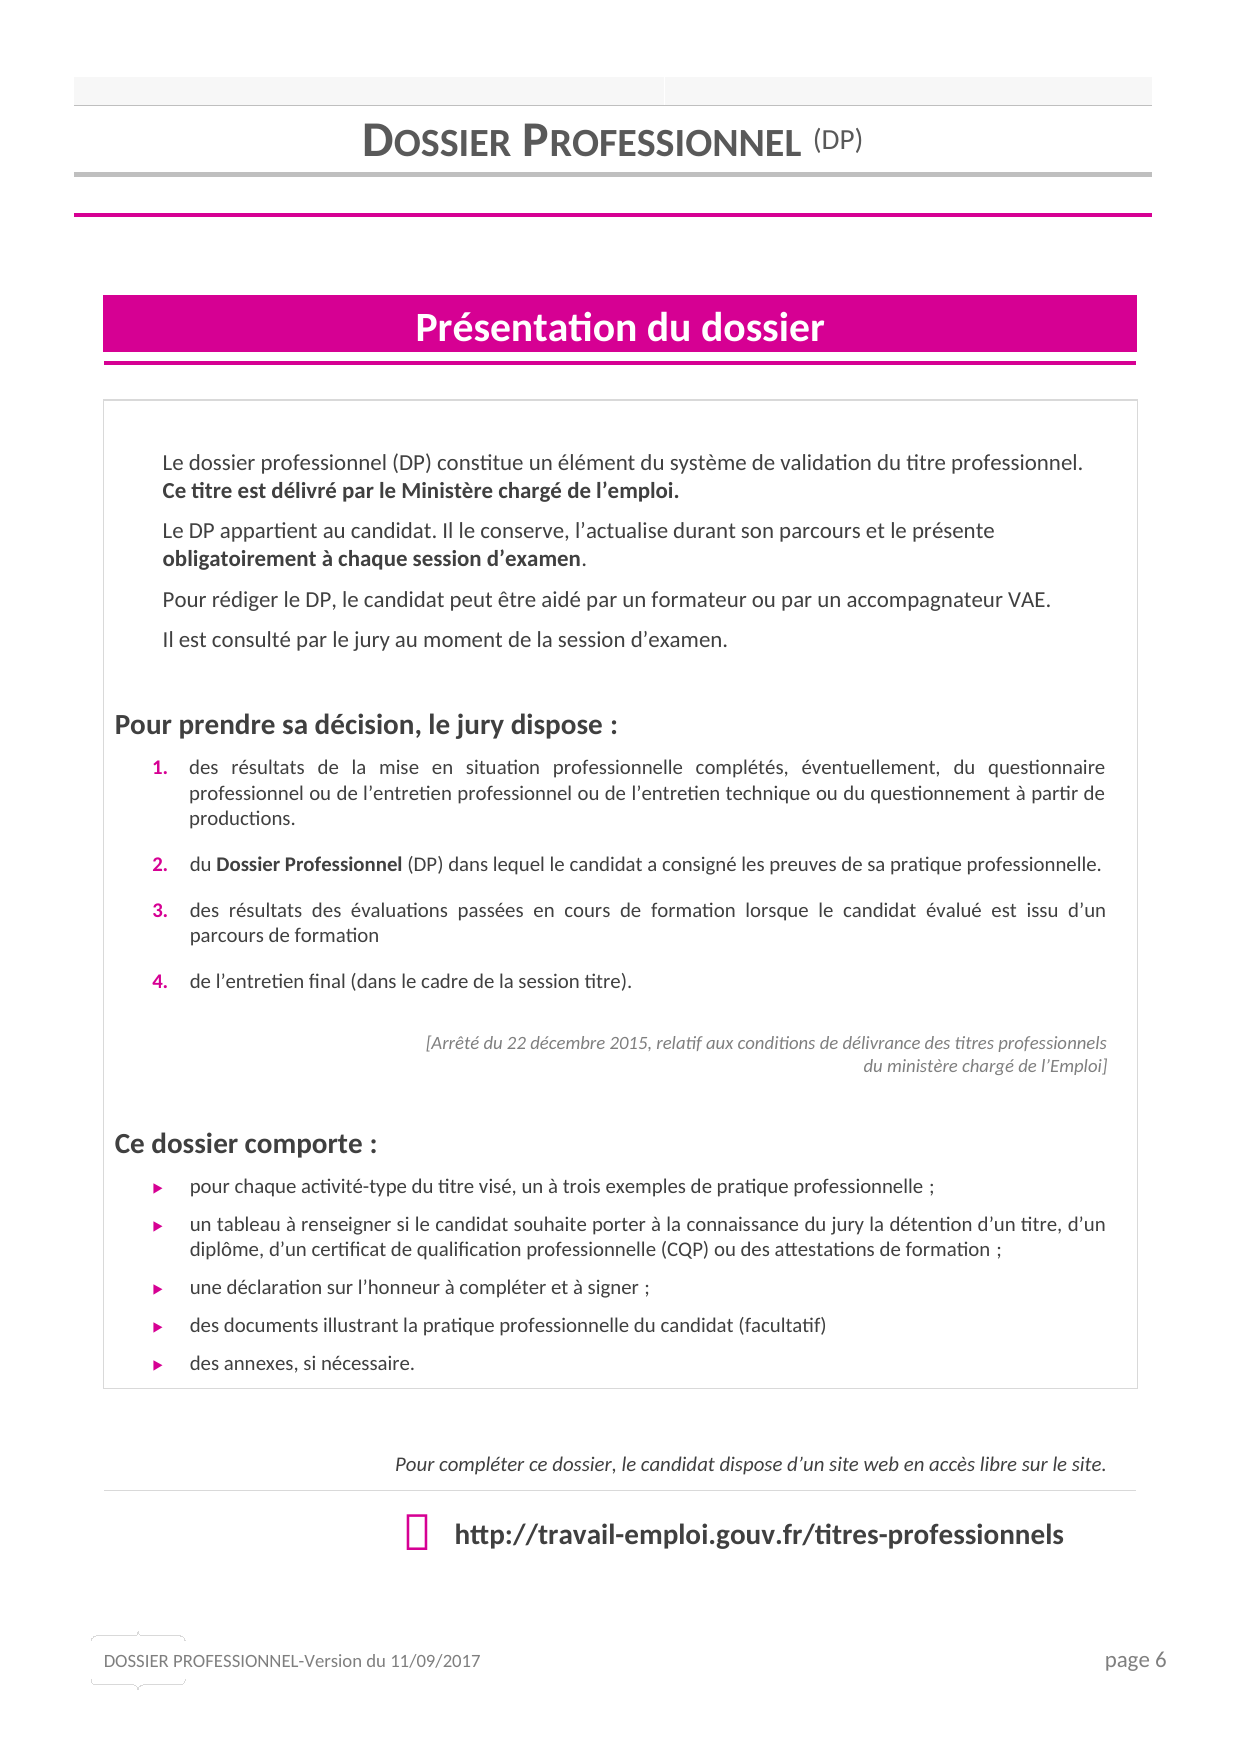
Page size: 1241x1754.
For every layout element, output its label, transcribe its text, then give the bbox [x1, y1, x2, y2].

table_cell http://travail-emploi.gouv.fr/titres-professionnels [443, 1490, 1137, 1564]
table_cell Pour compléter ce dossier, le candidat dispose d’un site web en accès libre sur le site. [103, 1389, 1137, 1489]
table_cell [103, 361, 1137, 399]
table_cell  [103, 1490, 443, 1564]
table_header Présentation du dossier [103, 295, 1137, 352]
table_cell Le dossier professionnel (DP) constitue un élément du système de validation du titre professionnel. Ce titre est délivré par le Ministère chargé de l’emploi. Le DP appartient au candidat. Il le conserve, l’actualise durant son parcours et le présente obligatoirement à chaque session d’examen. Pour rédiger le DP, le candidat peut être aidé par un formateur ou par un accompagnateur VAE. Il est consulté par le jury au moment de la session d’examen. Pour prendre sa décision, le jury dispose : des résultats de la mise en situation professionnelle complétés, éventuellement, du questionnaire professionnel ou de l’entretien professionnel ou de l’entretien technique ou du questionnement à partir de productions. du Dossier Professionnel (DP) dans lequel le candidat a consigné les preuves de sa pratique professionnelle. des résultats des évaluations passées en cours de formation lorsque le candidat évalué est issu d’un parcours de formation de l’entretien final (dans le cadre de la session titre). [Arrêté du 22 décembre 2015, relatif aux conditions de délivrance des titres professionnels du ministère chargé de l’Emploi] Ce dossier comporte : pour chaque activité-type du titre visé, un à trois exemples de pratique professionnelle ; un tableau à renseigner si le candidat souhaite porter à la connaissance du jury la détention d’un titre, d’un diplôme, d’un certificat de qualification professionnelle (CQP) ou des attestations de formation ; une déclaration sur l’honneur à compléter et à signer ; des documents illustrant la pratique professionnelle du candidat (facultatif) des annexes, si nécessaire. [104, 401, 1137, 1388]
table_cell [103, 352, 1137, 361]
